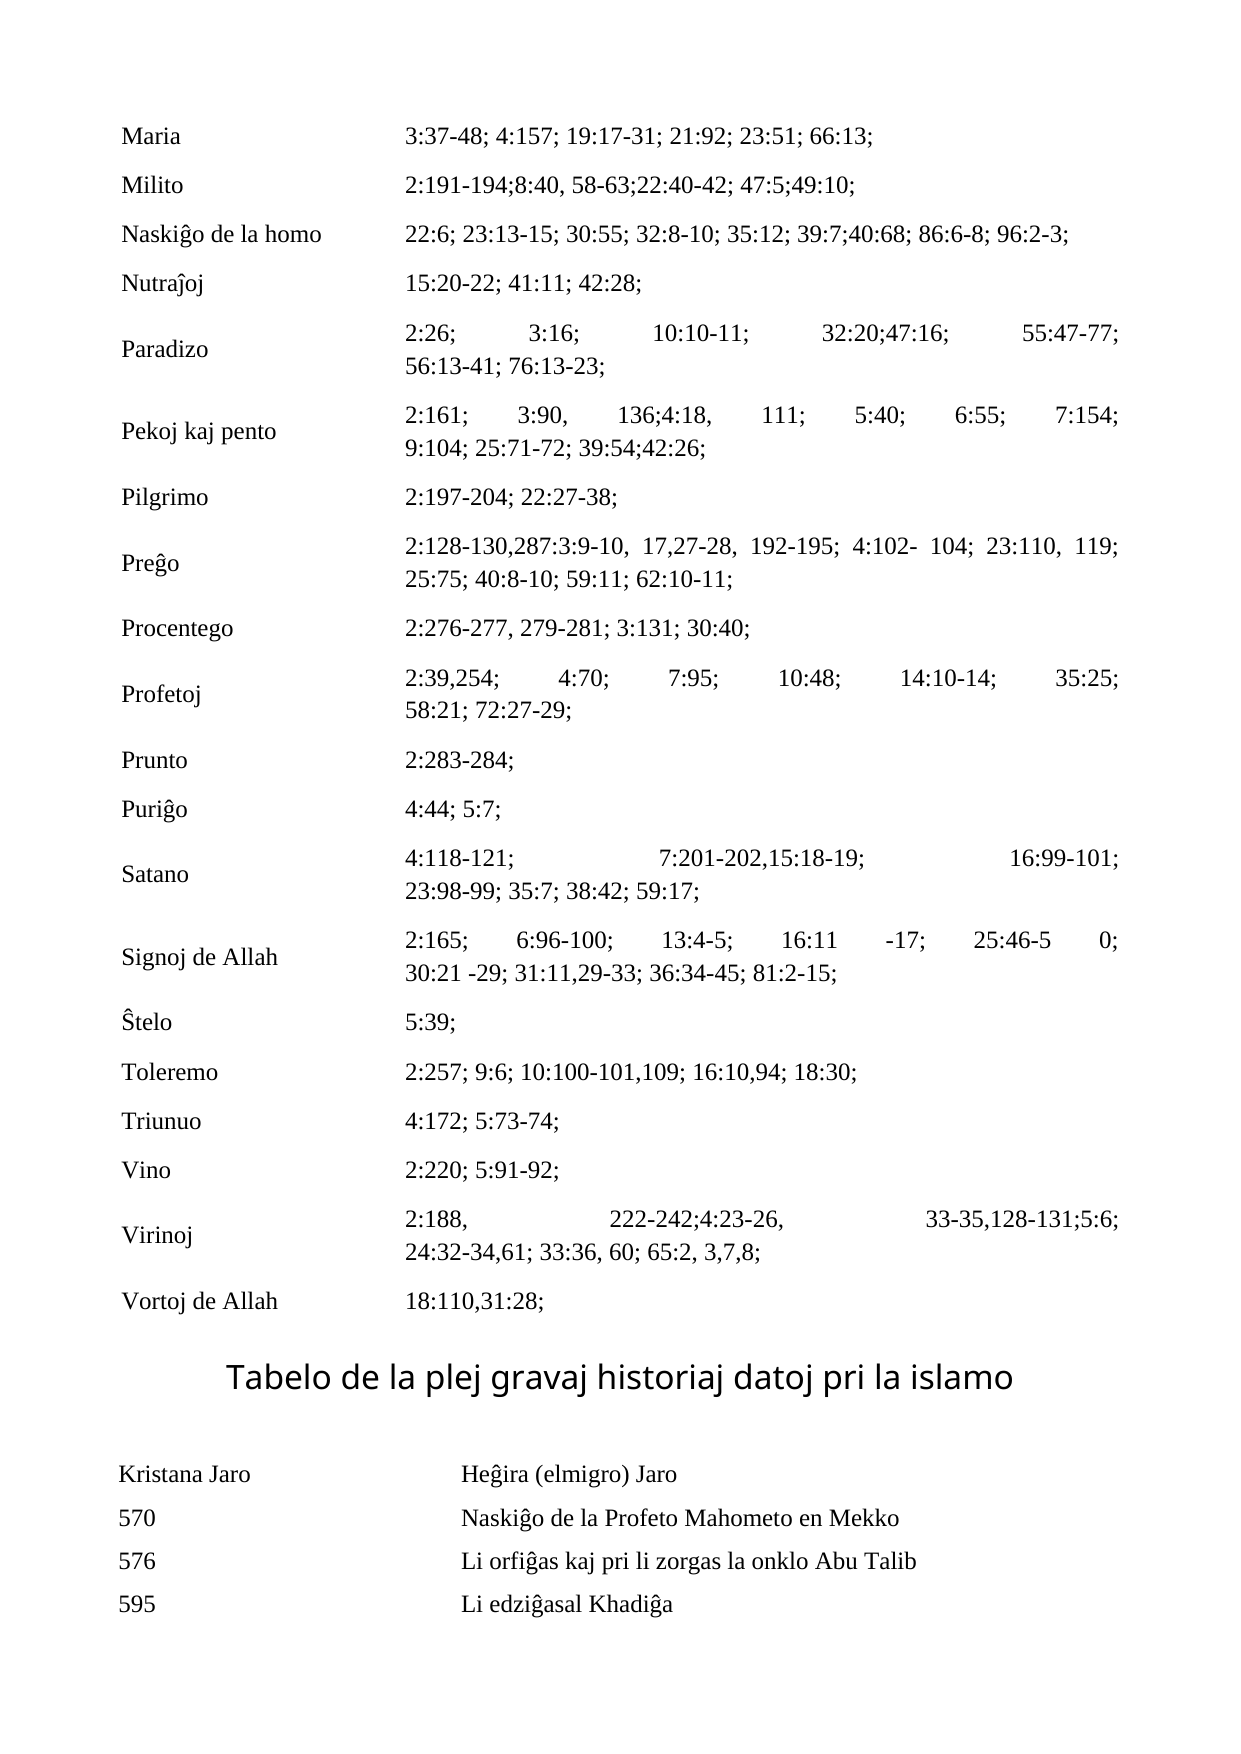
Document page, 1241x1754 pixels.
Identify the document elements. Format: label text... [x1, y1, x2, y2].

table_cell Signoj de Allah [118, 923, 402, 1004]
table_cell 15:20-22; 41:11; 42:28; [402, 266, 1122, 315]
table_header Heĝira (elmigro) Jaro [461, 1459, 1122, 1503]
table_cell Pekoj kaj pento [118, 397, 402, 479]
table_cell 2:276-277, 279-281; 3:131; 30:40; [402, 611, 1122, 660]
table_cell 2:197-204; 22:27-38; [402, 479, 1122, 528]
table_cell Maria [118, 118, 402, 167]
table_cell 2:257; 9:6; 10:100-101,109; 16:10,94; 18:30; [402, 1054, 1122, 1103]
table_cell Li orfiĝas kaj pri li zorgas la onklo Abu Talib [461, 1546, 1122, 1589]
table_cell Paradizo [118, 315, 402, 397]
table_cell Milito [118, 167, 402, 216]
table_cell Naskiĝo de la Profeto Mahometo en Mekko [461, 1503, 1122, 1546]
table_cell 4:118-121; 7:201-202,15:18-19; 16:99-101; 23:98-99; 35:7; 38:42; 59:17; [402, 840, 1122, 922]
table_cell Nutraĵoj [118, 266, 402, 315]
table_cell Pilgrimo [118, 479, 402, 528]
table_cell Preĝo [118, 528, 402, 611]
table_cell Virinoj [118, 1201, 402, 1283]
table_cell Li edziĝasal Khadiĝa [461, 1589, 1122, 1633]
table_cell Puriĝo [118, 791, 402, 840]
table_cell Toleremo [118, 1054, 402, 1103]
table_cell 2:39,254; 4:70; 7:95; 10:48; 14:10-14; 35:25; 58:21; 72:27-29; [402, 660, 1122, 742]
table_cell 2:165; 6:96-100; 13:4-5; 16:11 -17; 25:46-5 0; 30:21 -29; 31:11,29-33; 36:34-45; 81:2-15; [402, 923, 1122, 1004]
table_cell Satano [118, 840, 402, 922]
table_cell 4:172; 5:73-74; [402, 1103, 1122, 1152]
table_cell 18:110,31:28; [402, 1284, 1122, 1333]
table_cell 2:188, 222-242;4:23-26, 33-35,128-131;5:6; 24:32-34,61; 33:36, 60; 65:2, 3,7,8; [402, 1201, 1122, 1283]
table_cell 2:220; 5:91-92; [402, 1152, 1122, 1201]
table_cell Prunto [118, 742, 402, 791]
table_cell 576 [118, 1546, 461, 1589]
table_cell 2:283-284; [402, 742, 1122, 791]
table_cell 570 [118, 1503, 461, 1546]
table_cell 595 [118, 1589, 461, 1633]
table_cell 2:26; 3:16; 10:10-11; 32:20;47:16; 55:47-77; 56:13-41; 76:13-23; [402, 315, 1122, 397]
table_cell 2:161; 3:90, 136;4:18, 111; 5:40; 6:55; 7:154; 9:104; 25:71-72; 39:54;42:26; [402, 397, 1122, 479]
table_cell 2:191-194;8:40, 58-63;22:40-42; 47:5;49:10; [402, 167, 1122, 216]
table_cell 2:128-130,287:3:9-10, 17,27-28, 192-195; 4:102- 104; 23:110, 119; 25:75; 40:8-10; 59:11; 62:10-11; [402, 528, 1122, 611]
table_cell Vino [118, 1152, 402, 1201]
table_cell 22:6; 23:13-15; 30:55; 32:8-10; 35:12; 39:7;40:68; 86:6-8; 96:2-3; [402, 216, 1122, 266]
table_cell 3:37-48; 4:157; 19:17-31; 21:92; 23:51; 66:13; [402, 118, 1122, 167]
table_cell Profetoj [118, 660, 402, 742]
table_cell 4:44; 5:7; [402, 791, 1122, 840]
table_cell Ŝtelo [118, 1005, 402, 1054]
table_header Kristana Jaro [118, 1459, 461, 1503]
table_cell Procentego [118, 611, 402, 660]
table_cell Vortoj de Allah [118, 1284, 402, 1333]
table_cell Naskiĝo de la homo [118, 216, 402, 266]
table_cell 5:39; [402, 1005, 1122, 1054]
subtitle Tabelo de la plej gravaj historiaj datoj pri la islamo [118, 1353, 1122, 1399]
table_cell Triunuo [118, 1103, 402, 1152]
